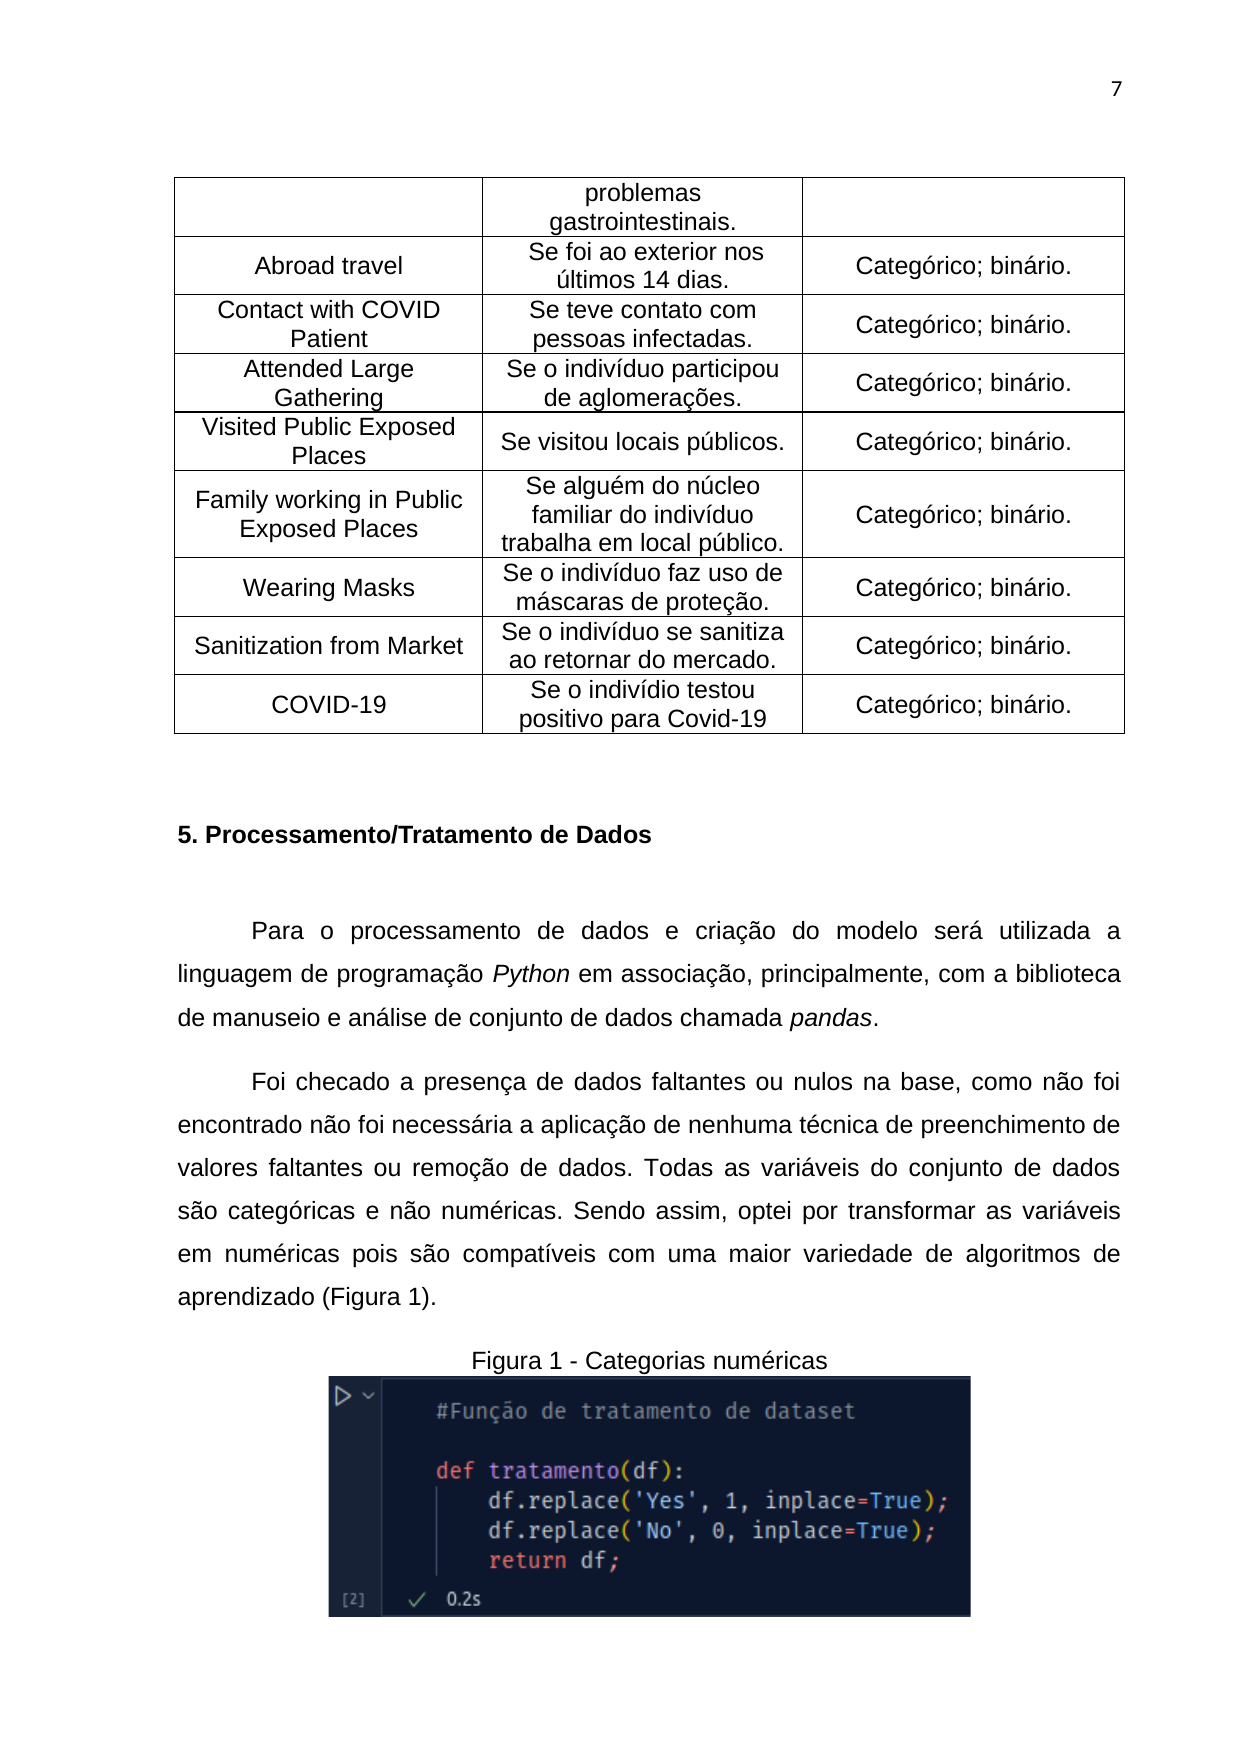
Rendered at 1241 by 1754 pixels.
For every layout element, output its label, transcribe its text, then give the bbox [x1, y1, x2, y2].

table_cell Categórico; binário. [803, 354, 1124, 411]
table_cell Abroad travel [175, 237, 482, 294]
table_cell Se visitou locais públicos. [483, 413, 802, 470]
table_cell Categórico; binário. [803, 471, 1124, 557]
table_cell Attended Large Gathering [175, 354, 482, 411]
table_cell Se o indivíduo se sanitiza ao retornar do mercado. [483, 617, 802, 674]
table_cell Sanitization from Market [175, 617, 482, 674]
table_cell Se o indivíduo participou de aglomerações. [483, 354, 802, 411]
table_cell [175, 178, 482, 236]
table_cell Family working in Public Exposed Places [175, 471, 482, 557]
text Figura 1 - Categorias numéricas [177, 1346, 1122, 1375]
table_cell Visited Public Exposed Places [175, 413, 482, 470]
table_cell Wearing Masks [175, 558, 482, 616]
table_cell Categórico; binário. [803, 558, 1124, 616]
table_cell [803, 178, 1124, 236]
table_cell Se foi ao exterior nos últimos 14 dias. [483, 237, 802, 294]
picture [328, 1376, 971, 1617]
table_cell Categórico; binário. [803, 295, 1124, 353]
table_cell problemas gastrointestinais. [483, 178, 802, 236]
table_cell Categórico; binário. [803, 675, 1124, 733]
table_cell COVID-19 [175, 675, 482, 733]
table_cell Se o indivídio testou positivo para Covid-19 [483, 675, 802, 733]
table_cell Contact with COVID Patient [175, 295, 482, 353]
table_cell Se o indivíduo faz uso de máscaras de proteção. [483, 558, 802, 616]
subtitle 5. Processamento/Tratamento de Dados [177, 820, 1122, 849]
table_cell Se alguém do núcleo familiar do indivíduo trabalha em local público. [483, 471, 802, 557]
table_cell Categórico; binário. [803, 617, 1124, 674]
text Para o processamento de dados e criação do modelo será utilizada a linguagem de programação Python em associação, principalmente, com a biblioteca de manuseio e análise de conjunto de dados chamada pandas. [177, 916, 1122, 1031]
table_cell Categórico; binário. [803, 237, 1124, 294]
table_cell Se teve contato com pessoas infectadas. [483, 295, 802, 353]
table_cell Categórico; binário. [803, 413, 1124, 470]
text Foi checado a presença de dados faltantes ou nulos na base, como não foi encontrado não foi necessária a aplicação de nenhuma técnica de preenchimento de valores faltantes ou remoção de dados. Todas as variáveis do conjunto de dados são categóricas e não numéricas. Sendo assim, optei por transformar as variáveis em numéricas pois são compatíveis com uma maior variedade de algoritmos de aprendizado (Figura 1). [177, 1066, 1122, 1311]
